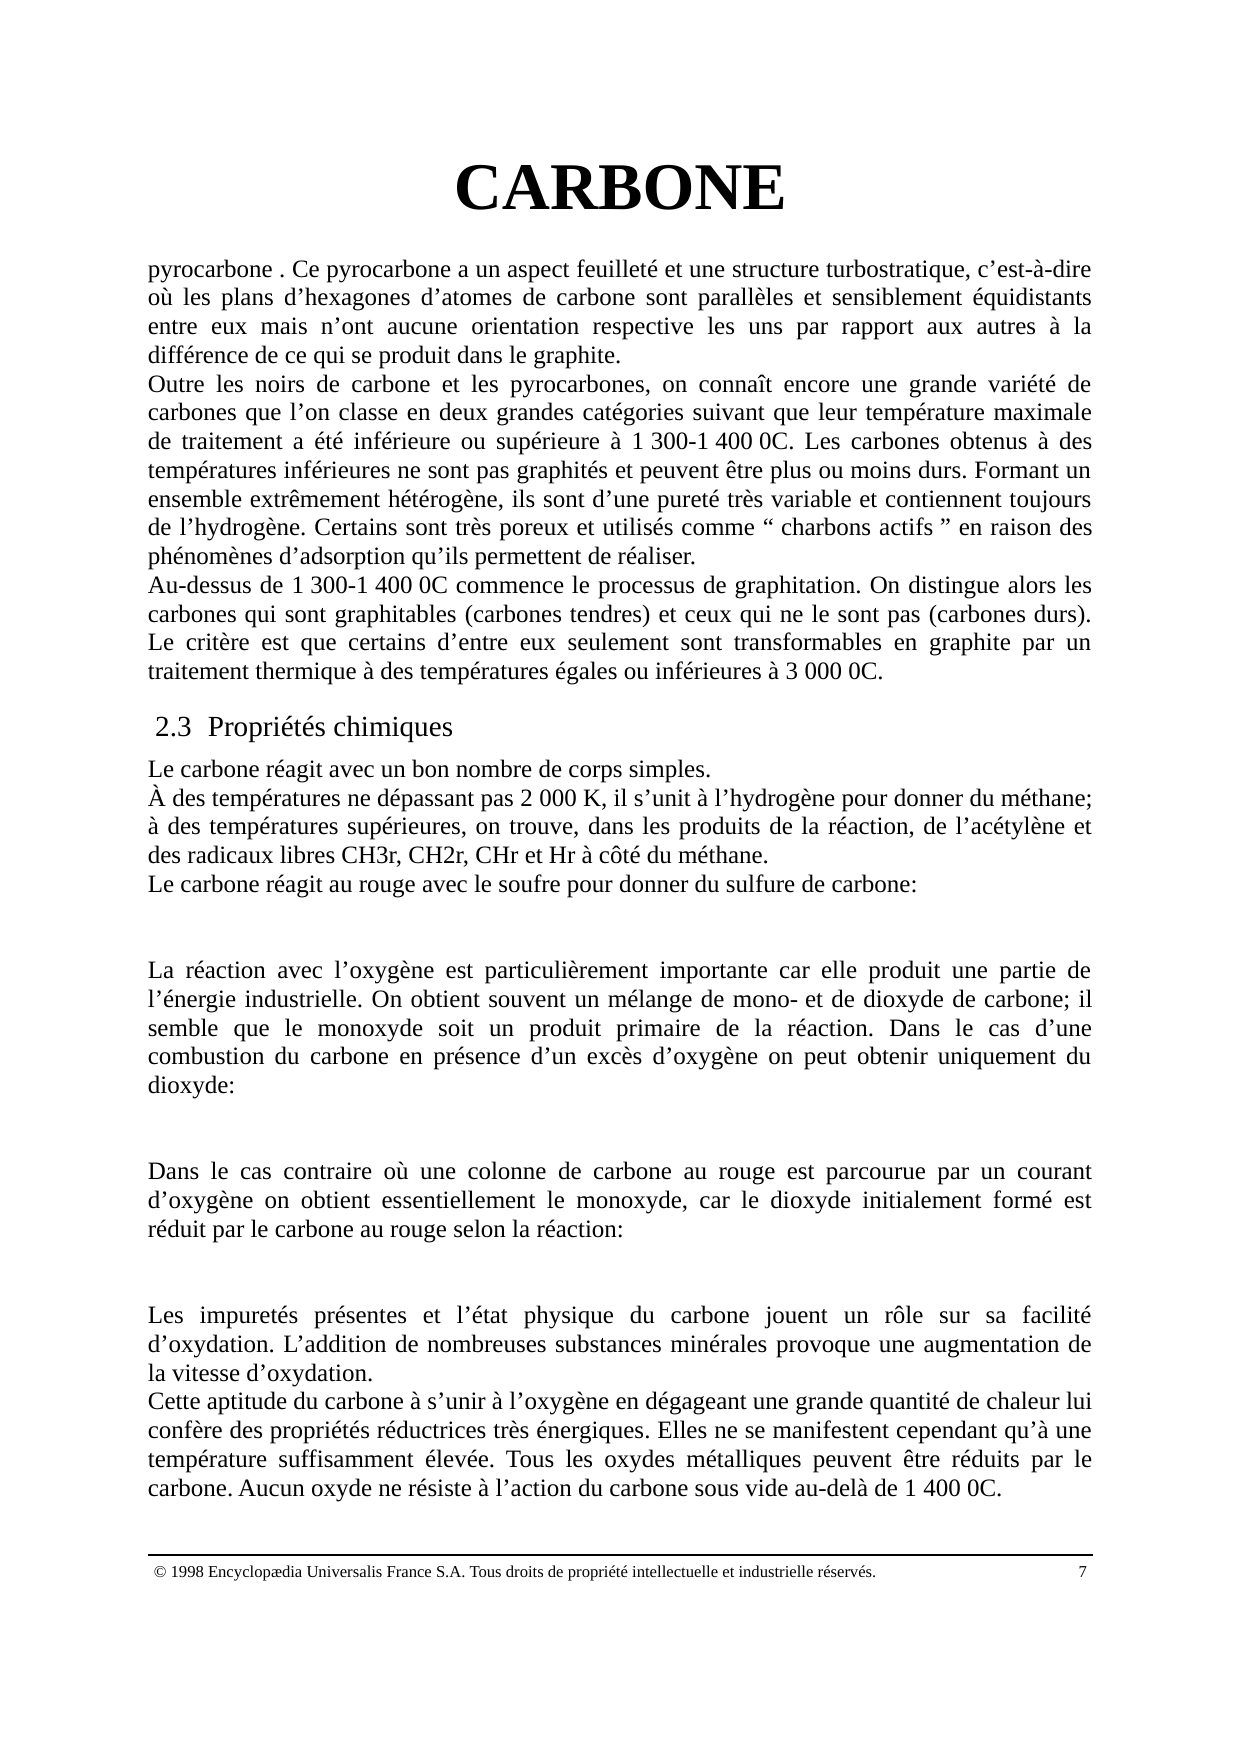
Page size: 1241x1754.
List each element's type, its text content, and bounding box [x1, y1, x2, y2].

text La réaction avec l’oxygène est particulièrement importante car elle produit une partie de l’énergie industrielle. On obtient souvent un mélange de mono- et de dioxyde de carbone; il semble que le monoxyde soit un produit primaire de la réaction. Dans le cas d’une combustion du carbone en présence d’un excès d’oxygène on peut obtenir uniquement du dioxyde: [148, 955, 1093, 1099]
text Outre les noirs de carbone et les pyrocarbones, on connaît encore une grande variété de carbones que l’on classe en deux grandes catégories suivant que leur température maximale de traitement a été inférieure ou supérieure à 1 300-1 400 0C. Les carbones obtenus à des températures inférieures ne sont pas graphités et peuvent être plus ou moins durs. Formant un ensemble extrêmement hétérogène, ils sont d’une pureté très variable et contiennent toujours de l’hydrogène. Certains sont très poreux et utilisés comme “ charbons actifs ” en raison des phénomènes d’adsorption qu’ils permettent de réaliser. [148, 369, 1093, 570]
text À des températures ne dépassant pas 2 000 K, il s’unit à l’hydrogène pour donner du méthane; à des températures supérieures, on trouve, dans les produits de la réaction, de l’acétylène et des radicaux libres CH3r, CH2r, CHr et Hr à côté du méthane. [148, 783, 1093, 869]
text Le carbone réagit avec un bon nombre de corps simples. [148, 754, 1093, 783]
text Le carbone réagit au rouge avec le soufre pour donner du sulfure de carbone: [148, 869, 1093, 898]
text Dans le cas contraire où une colonne de carbone au rouge est parcourue par un courant d’oxygène on obtient essentiellement le monoxyde, car le dioxyde initialement formé est réduit par le carbone au rouge selon la réaction: [148, 1156, 1093, 1243]
text pyrocarbone . Ce pyrocarbone a un aspect feuilleté et une structure turbostratique, c’est-à-dire où les plans d’hexagones d’atomes de carbone sont parallèles et sensiblement équidistants entre eux mais n’ont aucune orientation respective les uns par rapport aux autres à la différence de ce qui se produit dans le graphite. [148, 254, 1093, 369]
text Cette aptitude du carbone à s’unir à l’oxygène en dégageant une grande quantité de chaleur lui confère des propriétés réductrices très énergiques. Elles ne se manifestent cependant qu’à une température suffisamment élevée. Tous les oxydes métalliques peuvent être réduits par le carbone. Aucun oxyde ne résiste à l’action du carbone sous vide au-delà de 1 400 0C. [148, 1386, 1093, 1501]
text Les impuretés présentes et l’état physique du carbone jouent un rôle sur sa facilité d’oxydation. L’addition de nombreuses substances minérales provoque une augmentation de la vitesse d’oxydation. [148, 1300, 1093, 1386]
text Au-dessus de 1 300-1 400 0C commence le processus de graphitation. On distingue alors les carbones qui sont graphitables (carbones tendres) et ceux qui ne le sont pas (carbones durs). Le critère est que certains d’entre eux seulement sont transformables en graphite par un traitement thermique à des températures égales ou inférieures à 3 000 0C. [148, 570, 1093, 685]
subtitle Propriétés chimiques [148, 709, 1093, 742]
